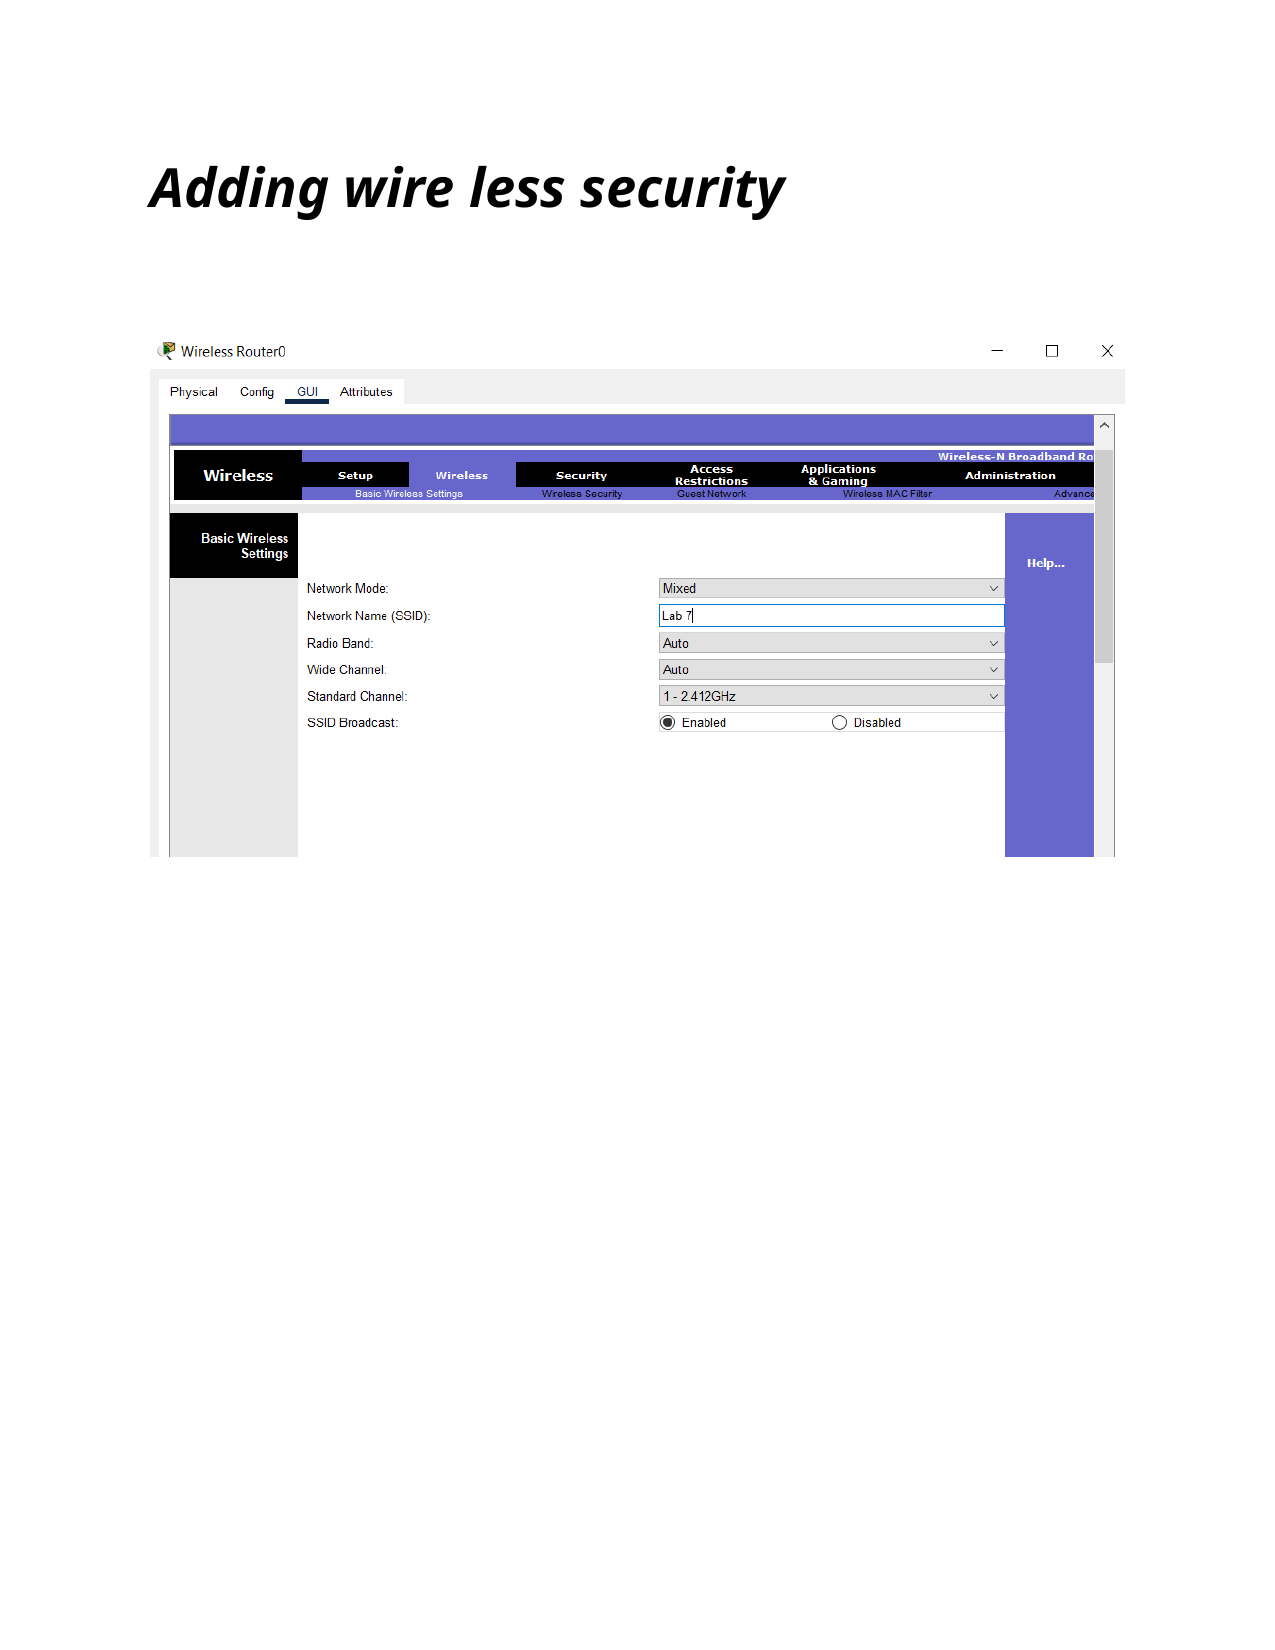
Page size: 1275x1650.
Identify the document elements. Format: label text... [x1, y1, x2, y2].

text Adding wire less security [150, 150, 1125, 224]
picture [150, 340, 1125, 857]
